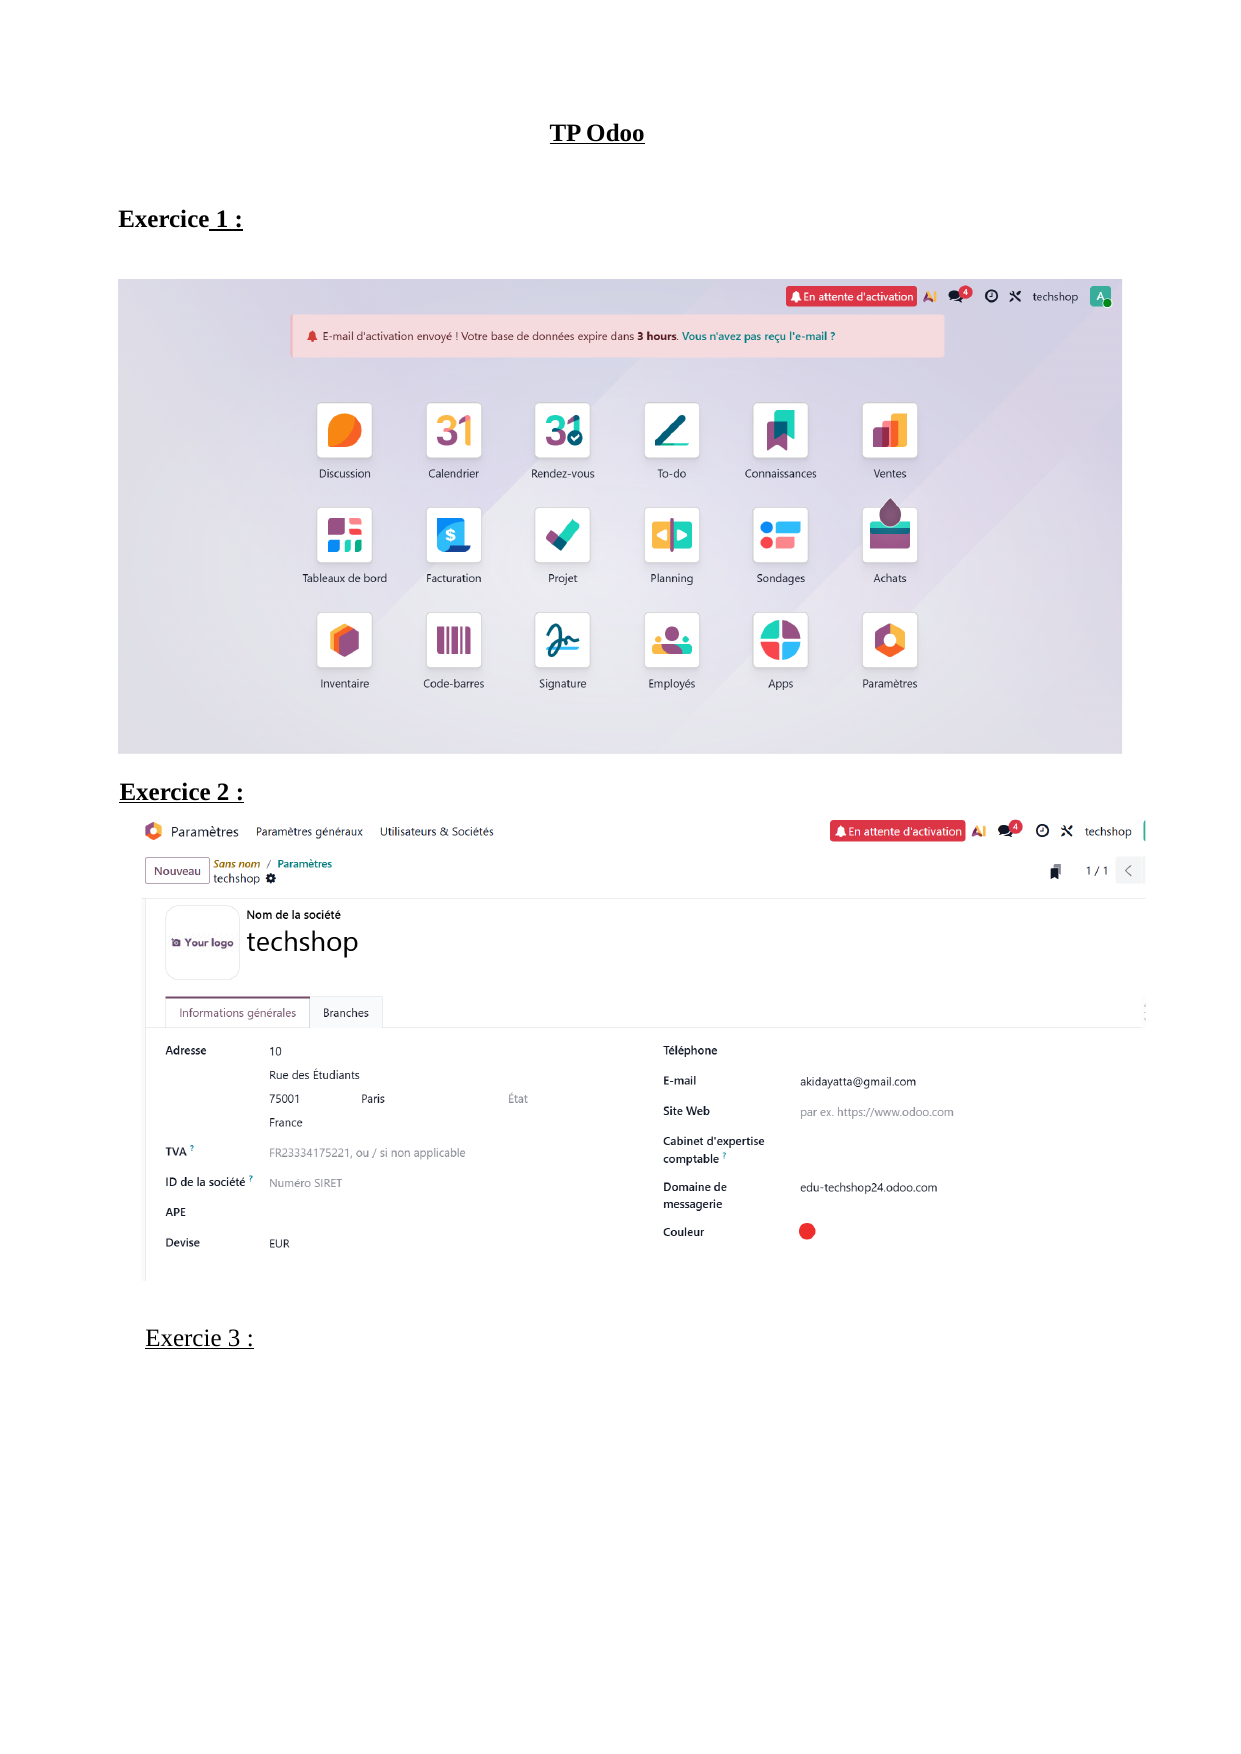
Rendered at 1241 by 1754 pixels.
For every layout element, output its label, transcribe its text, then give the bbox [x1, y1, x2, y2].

text Exercice 1 : [118, 204, 1122, 233]
text Exercice 2 : [119, 777, 459, 805]
text Exercie 3 : [145, 1323, 291, 1351]
text TP Odoo [118, 118, 1122, 147]
